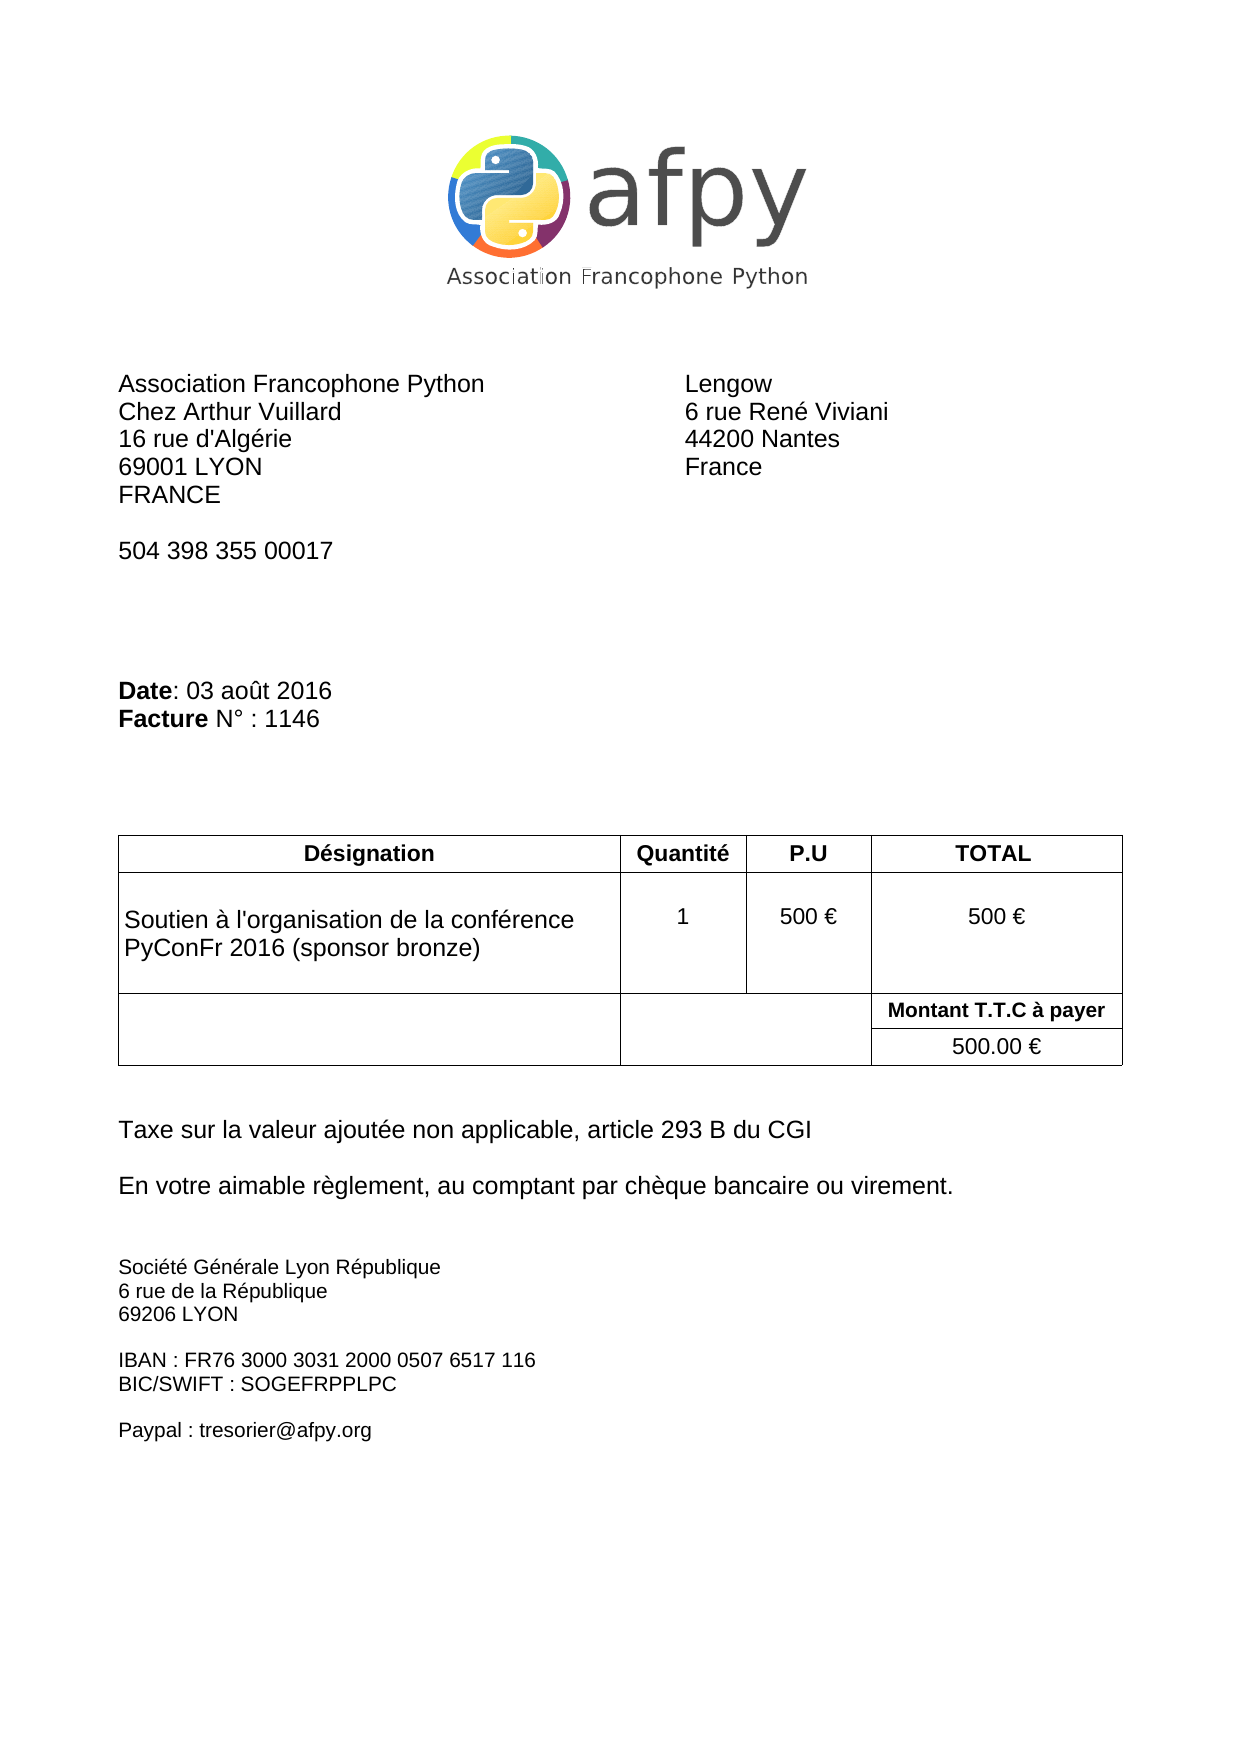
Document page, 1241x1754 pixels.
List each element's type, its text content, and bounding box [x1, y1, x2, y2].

table_header [119, 994, 620, 1065]
table_header Montant T.T.C à payer [872, 994, 1122, 1028]
text Taxe sur la valeur ajoutée non applicable, article 293 B du CGI [118, 1116, 1122, 1144]
table_header P.U [747, 836, 871, 872]
text 69206 LYON [118, 1302, 1122, 1326]
table_header Association Francophone Python Chez Arthur Vuillard 16 rue d'Algérie 69001 LYON FRANCE 504 398 355 00017 [118, 369, 535, 565]
table_header TOTAL [872, 836, 1122, 872]
table_header Quantité [621, 836, 746, 872]
table_cell 500 € [747, 873, 871, 993]
text Facture N° : 1146 [118, 704, 1122, 732]
text BIC/SWIFT : SOGEFRPPLPC [118, 1372, 1122, 1395]
text Date: 03 août 2016 [118, 676, 1122, 704]
table_cell [118, 565, 535, 593]
table_cell 500,00 € [872, 1029, 1122, 1065]
table_header Lengow 6 rue René Viviani 44200 Nantes France [685, 369, 1122, 565]
table_header [621, 994, 871, 1065]
table_cell 1 [621, 873, 746, 993]
text Paypal : tresorier@afpy.org [118, 1418, 1122, 1442]
text 6 rue de la République [118, 1279, 1122, 1302]
table_header [535, 369, 684, 565]
table_cell 500 € [872, 873, 1122, 993]
text En votre aimable règlement, au comptant par chèque bancaire ou virement. [118, 1172, 1122, 1200]
text IBAN : FR76 3000 3031 2000 0507 6517 116 [118, 1349, 1122, 1372]
table_cell Soutien à l'organisation de la conférence PyConFr 2016 (sponsor bronze) [119, 873, 620, 993]
text Société Générale Lyon République [118, 1256, 1122, 1279]
table_cell [535, 565, 684, 593]
table_cell [685, 565, 1122, 593]
table_header Désignation [119, 836, 620, 872]
